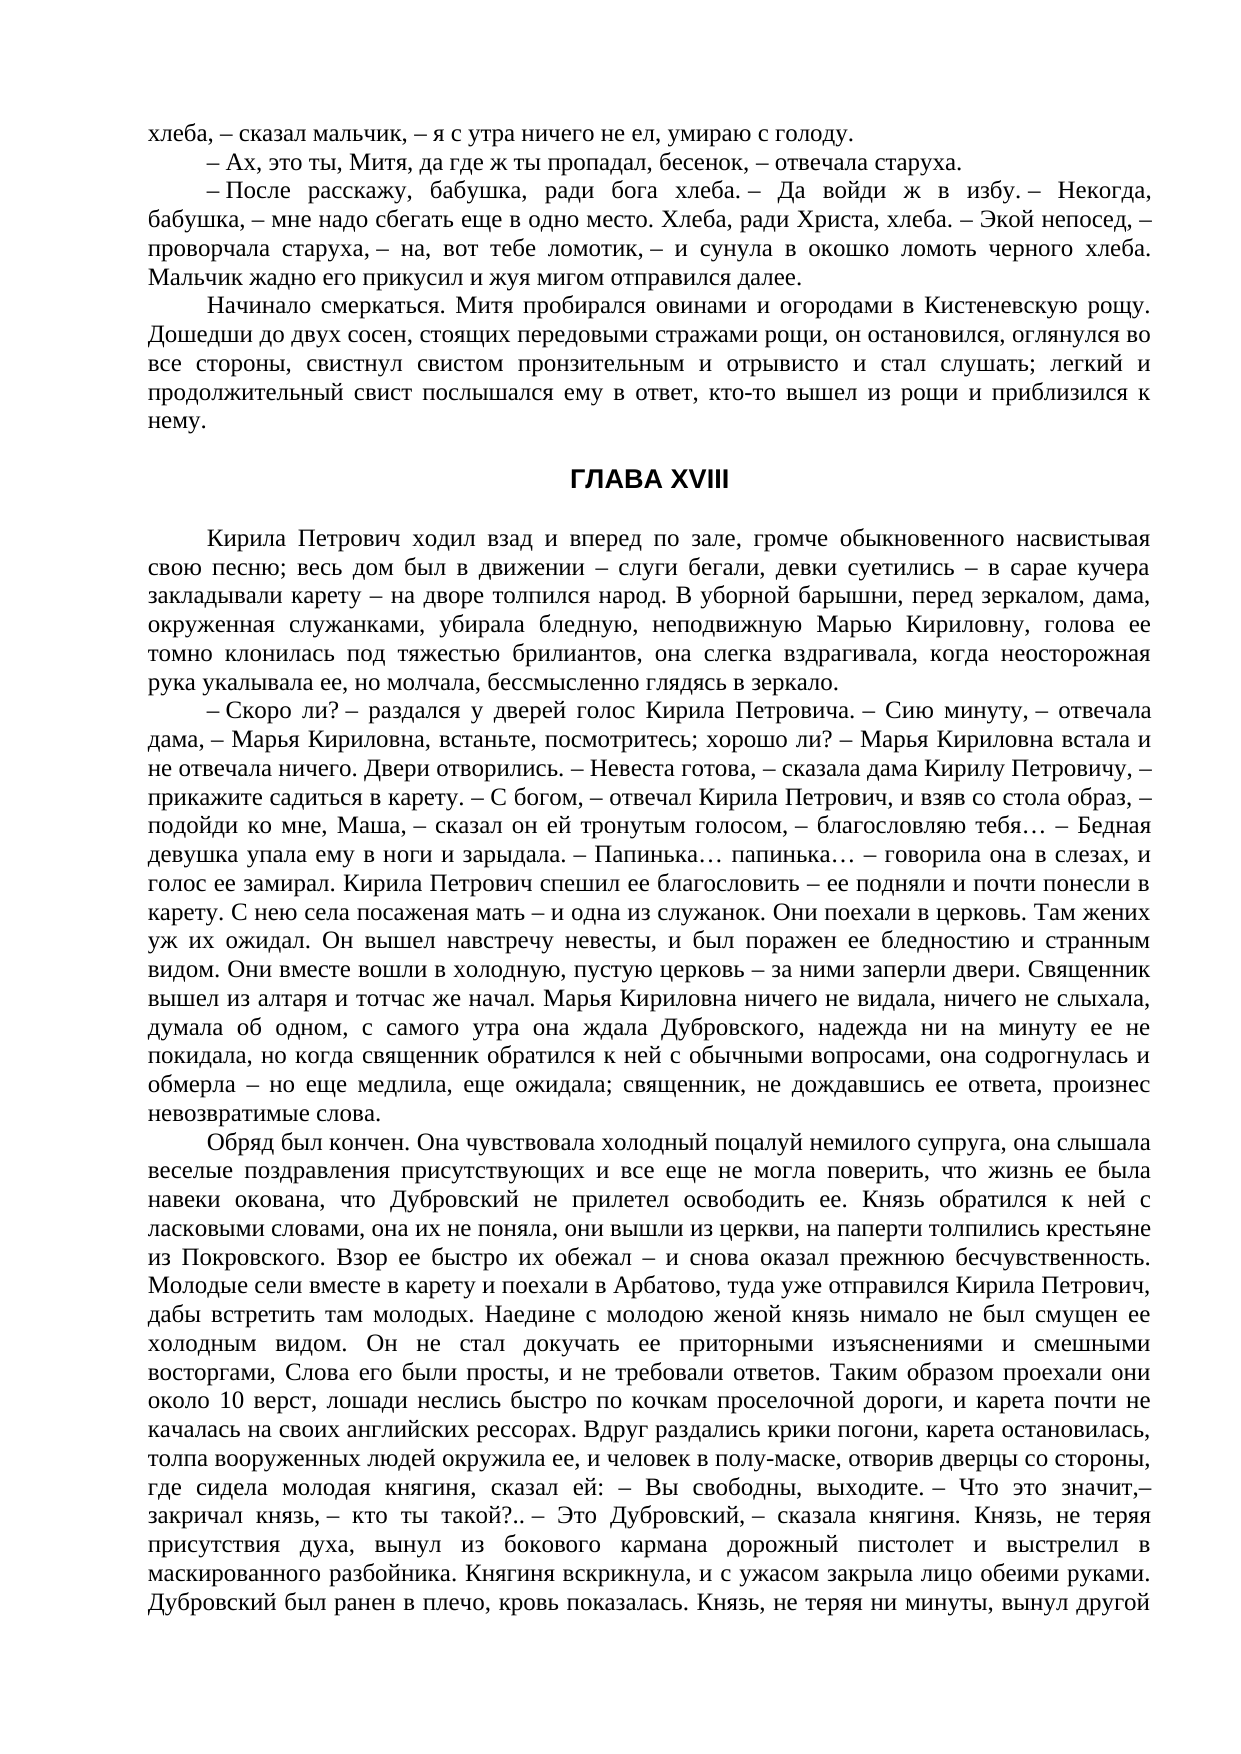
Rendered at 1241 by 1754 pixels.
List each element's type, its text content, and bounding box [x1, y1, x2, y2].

text – После расскажу, бабушка, ради бога хлеба. – Да войди ж в избу. – Некогда, бабушка, – мне надо сбегать еще в одно место. Хлеба, ради Христа, хлеба. – Экой непосед, – проворчала старуха, – на, вот тебе ломотик, – и сунула в окошко ломоть черного хлеба. Мальчик жадно его прикусил и жуя мигом отправился далее. [148, 176, 1152, 291]
text – Скоро ли? – раздался у дверей голос Кирила Петровича. – Сию минуту, – отвечала дама, – Марья Кириловна, встаньте, посмотритесь; хорошо ли? – Марья Кириловна встала и не отвечала ничего. Двери отворились. – Невеста готова, – сказала дама Кирилу Петровичу, – прикажите садиться в карету. – С богом, – отвечал Кирила Петрович, и взяв со стола образ, – подойди ко мне, Маша, – сказал он ей тронутым голосом, – благословляю тебя… – Бедная девушка упала ему в ноги и зарыдала. – Папинька… папинька… – говорила она в слезах, и голос ее замирал. Кирила Петрович спешил ее благословить – ее подняли и почти понесли в карету. С нею села посаженая мать – и одна из служанок. Они поехали в церковь. Там жених уж их ожидал. Он вышел навстречу невесты, и был поражен ее бледностию и странным видом. Они вместе вошли в холодную, пустую церковь – за ними заперли двери. Священник вышел из алтаря и тотчас же начал. Марья Кириловна ничего не видала, ничего не слыхала, думала об одном, с самого утра она ждала Дубровского, надежда ни на минуту ее не покидала, но когда священник обратился к ней с обычными вопросами, она содрогнулась и обмерла – но еще медлила, еще ожидала; священник, не дождавшись ее ответа, произнес невозвратимые слова. [148, 696, 1152, 1127]
text Начинало смеркаться. Митя пробирался овинами и огородами в Кистеневскую рощу. Дошедши до двух сосен, стоящих передовыми стражами рощи, он остановился, оглянулся во все стороны, свистнул свистом пронзительным и отрывисто и стал слушать; легкий и продолжительный свист послышался ему в ответ, кто-то вышел из рощи и приблизился к нему. [148, 291, 1152, 434]
text – Ах, это ты, Митя, да где ж ты пропадал, бесенок, – отвечала старуха. [148, 147, 1152, 176]
text Кирила Петрович ходил взад и вперед по зале, громче обыкновенного насвистывая свою песню; весь дом был в движении – слуги бегали, девки суетились – в сарае кучера закладывали карету – на дворе толпился народ. В уборной барышни, перед зеркалом, дама, окруженная служанками, убирала бледную, неподвижную Марью Кириловну, голова ее томно клонилась под тяжестью брилиантов, она слегка вздрагивала, когда неосторожная рука укалывала ее, но молчала, бессмысленно глядясь в зеркало. [148, 523, 1152, 696]
text хлеба, – сказал мальчик, – я с утра ничего не ел, умираю с голоду. [148, 118, 1152, 147]
text Обряд был кончен. Она чувствовала холодный поцалуй немилого супруга, она слышала веселые поздравления присутствующих и все еще не могла поверить, что жизнь ее была навеки окована, что Дубровский не прилетел освободить ее. Князь обратился к ней с ласковыми словами, она их не поняла, они вышли из церкви, на паперти толпились крестьяне из Покровского. Взор ее быстро их обежал – и снова оказал прежнюю бесчувственность. Молодые сели вместе в карету и поехали в Арбатово, туда уже отправился Кирила Петрович, дабы встретить там молодых. Наедине с молодою женой князь нимало не был смущен ее холодным видом. Он не стал докучать ее приторными изъяснениями и смешными восторгами, Слова его были просты, и не требовали ответов. Таким образом проехали они около 10 верст, лошади неслись быстро по кочкам проселочной дороги, и карета почти не качалась на своих английских рессорах. Вдруг раздались крики погони, карета остановилась, толпа вооруженных людей окружила ее, и человек в полу-маске, отворив дверцы со стороны, где сидела молодая княгиня, сказал ей: – Вы свободны, выходите. – Что это значит,– закричал князь, – кто ты такой?.. – Это Дубровский, – сказала княгиня. Князь, не теряя присутствия духа, вынул из бокового кармана дорожный пистолет и выстрелил в маскированного разбойника. Княгиня вскрикнула, и с ужасом закрыла лицо обеими руками. Дубровский был ранен в плечо, кровь показалась. Князь, не теряя ни минуты, вынул другой [148, 1127, 1152, 1616]
subtitle ГЛАВА XVIII [148, 463, 1152, 494]
